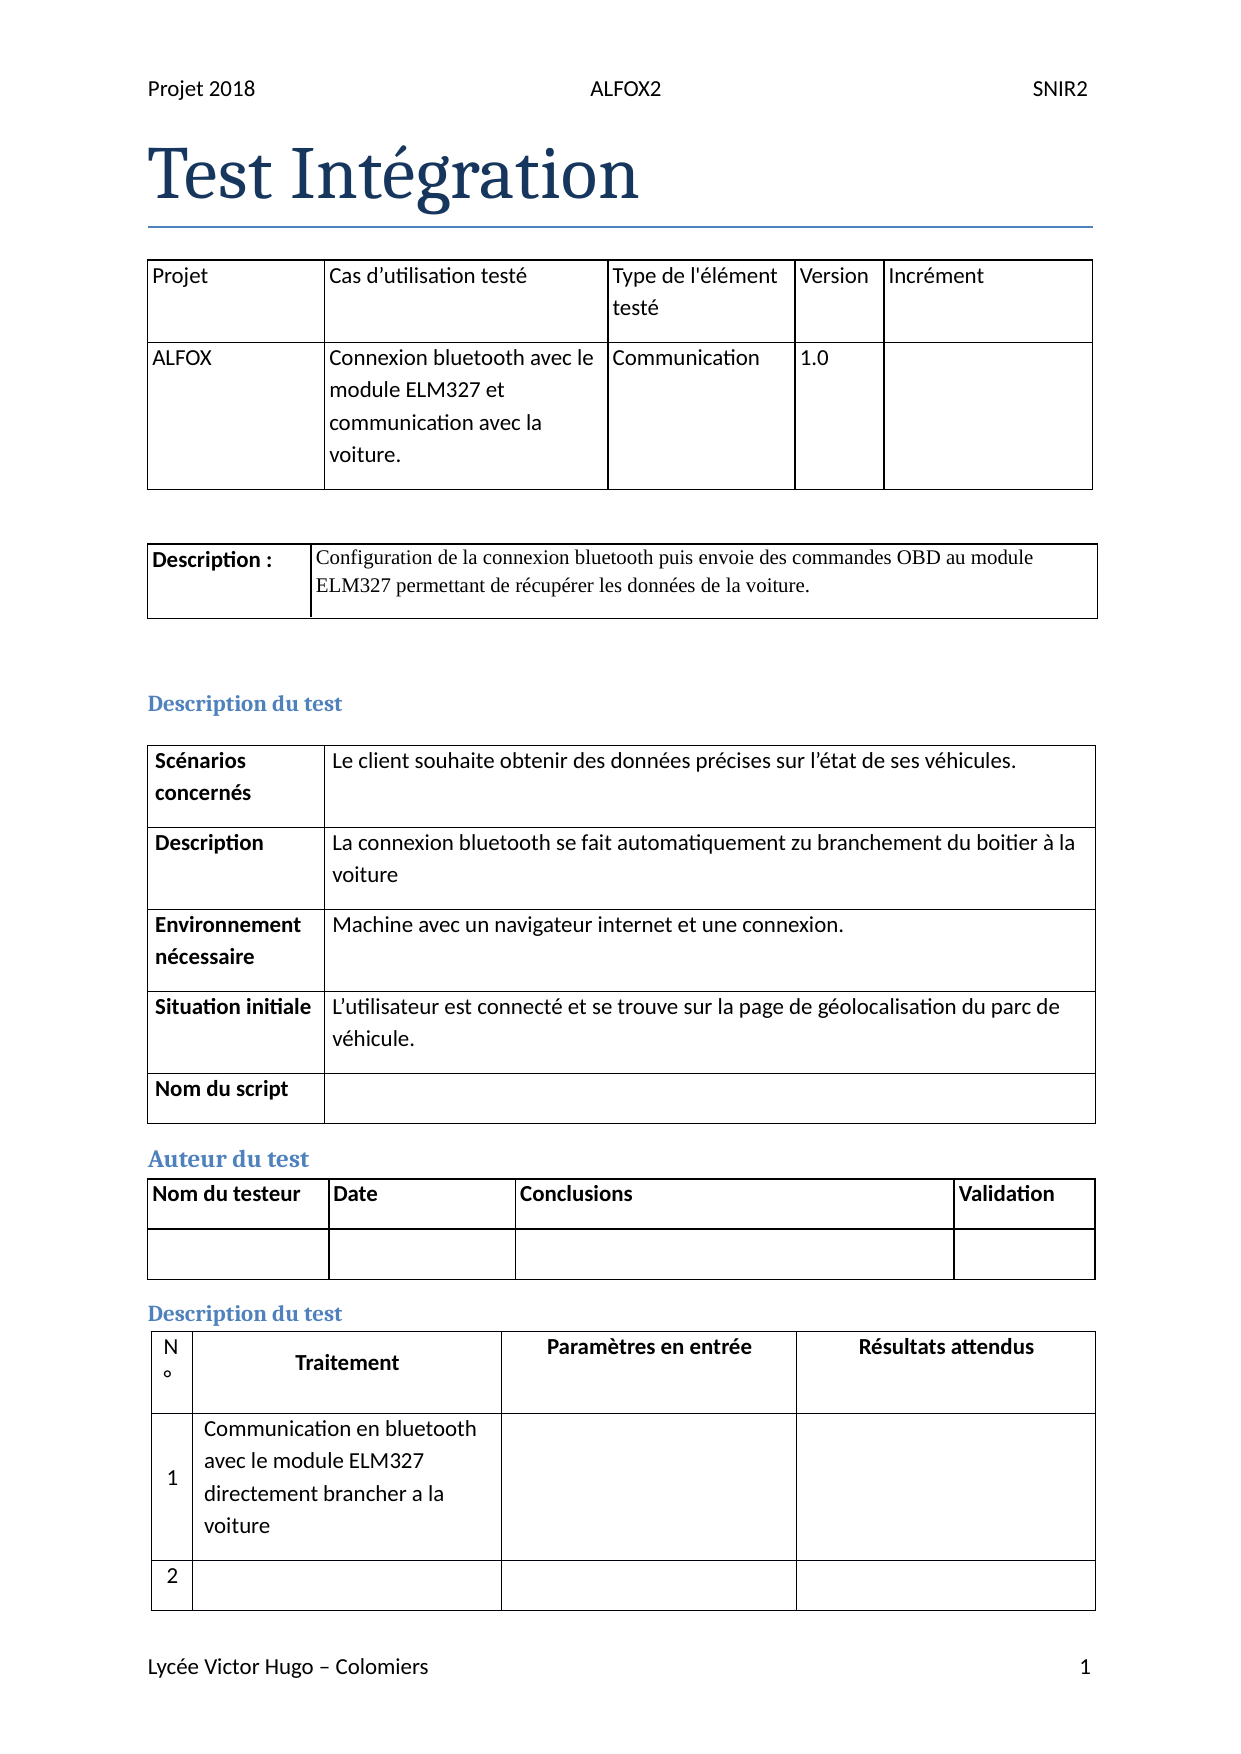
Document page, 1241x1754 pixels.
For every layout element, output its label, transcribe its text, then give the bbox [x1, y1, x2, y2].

table_cell Connexion bluetooth avec le module ELM327 et communication avec la voiture. [325, 343, 607, 489]
table_cell 2 [152, 1561, 192, 1610]
subtitle Description du test [148, 691, 1093, 717]
table_header Le client souhaite obtenir des données précises sur l’état de ses véhicules. [325, 746, 1095, 827]
table_header Paramètres en entrée [502, 1332, 796, 1413]
table_header Type de l'élément testé [609, 261, 794, 342]
table_cell [330, 1230, 515, 1279]
table_header Incrément [885, 261, 1092, 342]
table_cell Communication en bluetooth avec le module ELM327 directement brancher a la voiture [193, 1414, 501, 1560]
table_cell [955, 1230, 1094, 1279]
table_header N° [152, 1332, 192, 1413]
table_cell [885, 343, 1092, 489]
table_cell Communication [609, 343, 794, 489]
table_cell L’utilisateur est connecté et se trouve sur la page de géolocalisation du parc de véhicule. [325, 992, 1095, 1073]
table_cell [516, 1230, 953, 1279]
table_cell [797, 1414, 1095, 1560]
table_header Configuration de la connexion bluetooth puis envoie des commandes OBD au module ELM327 permettant de récupérer les données de la voiture. [312, 545, 1097, 617]
table_cell Nom du script [148, 1074, 324, 1123]
table_header Date [330, 1180, 515, 1228]
table_cell ALFOX [148, 343, 324, 489]
table_cell Machine avec un navigateur internet et une connexion. [325, 910, 1095, 991]
table_header Cas d’utilisation testé [325, 261, 607, 342]
table_header Version [796, 261, 883, 342]
table_cell La connexion bluetooth se fait automatiquement zu branchement du boitier à la voiture [325, 828, 1095, 909]
table_header Validation [955, 1180, 1094, 1228]
table_header Scénarios concernés [148, 746, 324, 827]
table_header Description : [148, 545, 310, 617]
table_cell 1 [152, 1414, 192, 1560]
table_header Conclusions [516, 1180, 953, 1228]
table_cell [148, 1230, 328, 1279]
table_cell [502, 1561, 796, 1610]
table_header Projet [148, 261, 324, 342]
table_cell [193, 1561, 501, 1610]
table_cell [797, 1561, 1095, 1610]
table_cell Description [148, 828, 324, 909]
subtitle Auteur du test [148, 1145, 1093, 1173]
table_header Résultats attendus [797, 1332, 1095, 1413]
table_header Traitement [193, 1332, 501, 1413]
table_cell Situation initiale [148, 992, 324, 1073]
table_cell 1.0 [796, 343, 883, 489]
subtitle Test Intégration [148, 131, 1093, 226]
table_cell Environnement nécessaire [148, 910, 324, 991]
table_header Nom du testeur [148, 1180, 328, 1228]
subtitle Description du test [148, 1301, 1093, 1327]
table_cell [325, 1074, 1095, 1123]
table_cell [502, 1414, 796, 1560]
